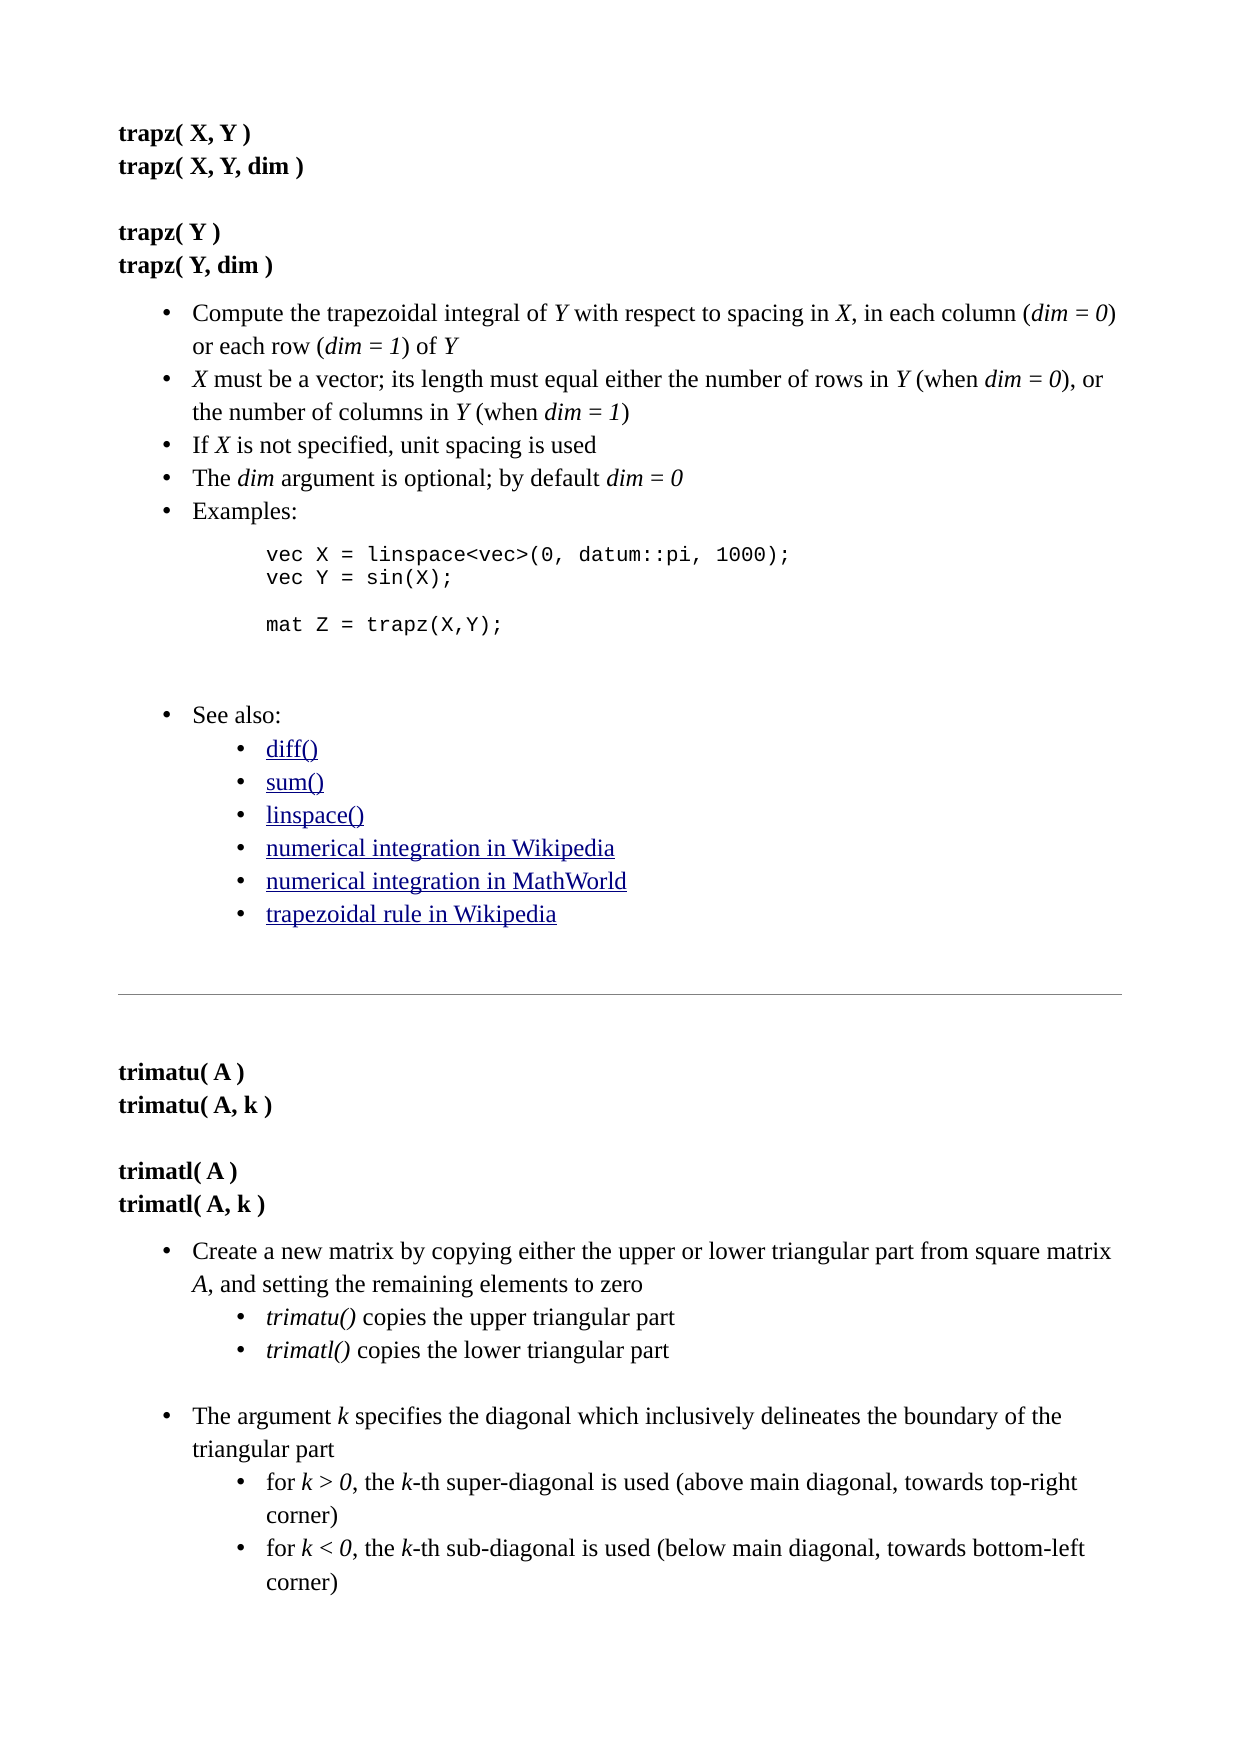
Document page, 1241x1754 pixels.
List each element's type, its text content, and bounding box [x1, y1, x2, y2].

list linspace() [236, 800, 1122, 828]
list If X is not specified, unit spacing is used [162, 430, 1122, 459]
list Examples: [162, 496, 1122, 525]
list for k < 0, the k-th sub-diagonal is used (below main diagonal, towards bottom-left corner) [236, 1533, 1122, 1595]
text trapz( X, Y ) trapz( X, Y, dim ) trapz( Y ) trapz( Y, dim ) [118, 118, 1122, 279]
list trimatu() copies the upper triangular part [236, 1302, 1122, 1331]
list for k > 0, the k-th super-diagonal is used (above main diagonal, towards top-right corner) [236, 1467, 1122, 1529]
list numerical integration in MathWorld [236, 866, 1122, 894]
list vec X = linspace<vec>(0, datum::pi, 1000); [236, 543, 1122, 567]
list diff() [236, 734, 1122, 762]
list See also: [162, 701, 1122, 729]
list sum() [236, 767, 1122, 795]
list trapezoidal rule in Wikipedia [236, 899, 1122, 927]
list The dim argument is optional; by default dim = 0 [162, 463, 1122, 492]
list trimatl() copies the lower triangular part [236, 1335, 1122, 1364]
list vec Y = sin(X); [236, 567, 1122, 591]
list The argument k specifies the diagonal which inclusively delineates the boundary of the triangular part [162, 1401, 1122, 1463]
list X must be a vector; its length must equal either the number of rows in Y (when dim = 0), or the number of columns in Y (when dim = 1) [162, 364, 1122, 426]
list numerical integration in Wikipedia [236, 833, 1122, 861]
list Create a new matrix by copying either the upper or lower triangular part from square matrix A, and setting the remaining elements to zero [162, 1236, 1122, 1298]
list Compute the trapezoidal integral of Y with respect to spacing in X, in each column (dim = 0) or each row (dim = 1) of Y [162, 298, 1122, 359]
text trimatu( A ) trimatu( A, k ) trimatl( A ) trimatl( A, k ) [118, 1057, 1122, 1217]
list mat Z = trapz(X,Y); [236, 614, 1122, 638]
